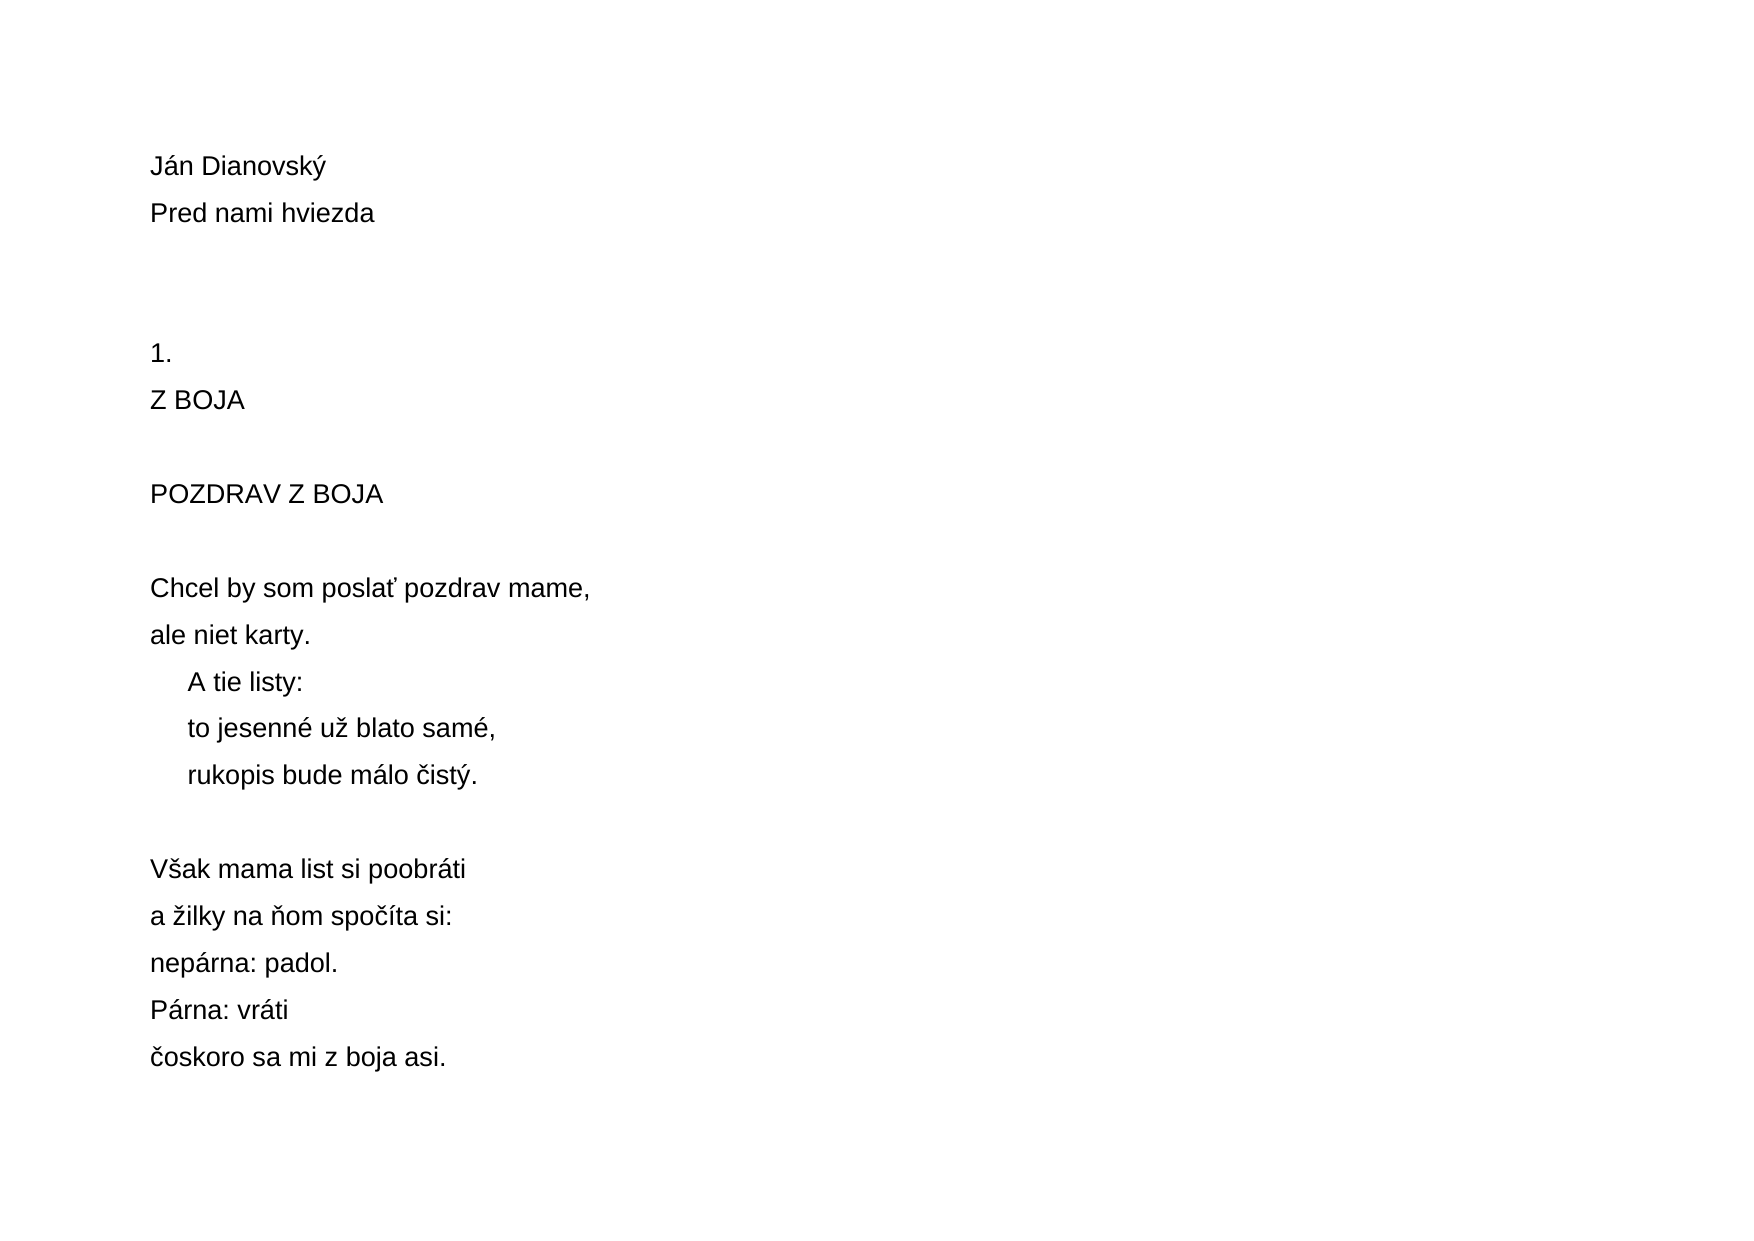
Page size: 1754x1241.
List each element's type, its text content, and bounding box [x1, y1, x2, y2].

text Párna: vráti [150, 994, 1237, 1025]
text čoskoro sa mi z boja asi. [150, 1041, 1237, 1072]
text a žilky na ňom spočíta si: [150, 900, 1237, 931]
text rukopis bude málo čistý. [150, 759, 1237, 791]
subtitle Pred nami hviezda [150, 197, 1237, 228]
text Však mama list si poobráti [150, 853, 1237, 884]
text Chcel by som poslať pozdrav mame, [150, 572, 1237, 603]
text A tie listy: [150, 666, 1237, 697]
text ale niet karty. [150, 619, 1237, 650]
text nepárna: padol. [150, 947, 1237, 978]
text POZDRAV Z BOJA [150, 478, 1237, 509]
text Z BOJA [150, 384, 1237, 416]
text Ján Dianovský [150, 150, 1237, 181]
text 1. [150, 337, 1237, 369]
text to jesenné už blato samé, [150, 712, 1237, 744]
